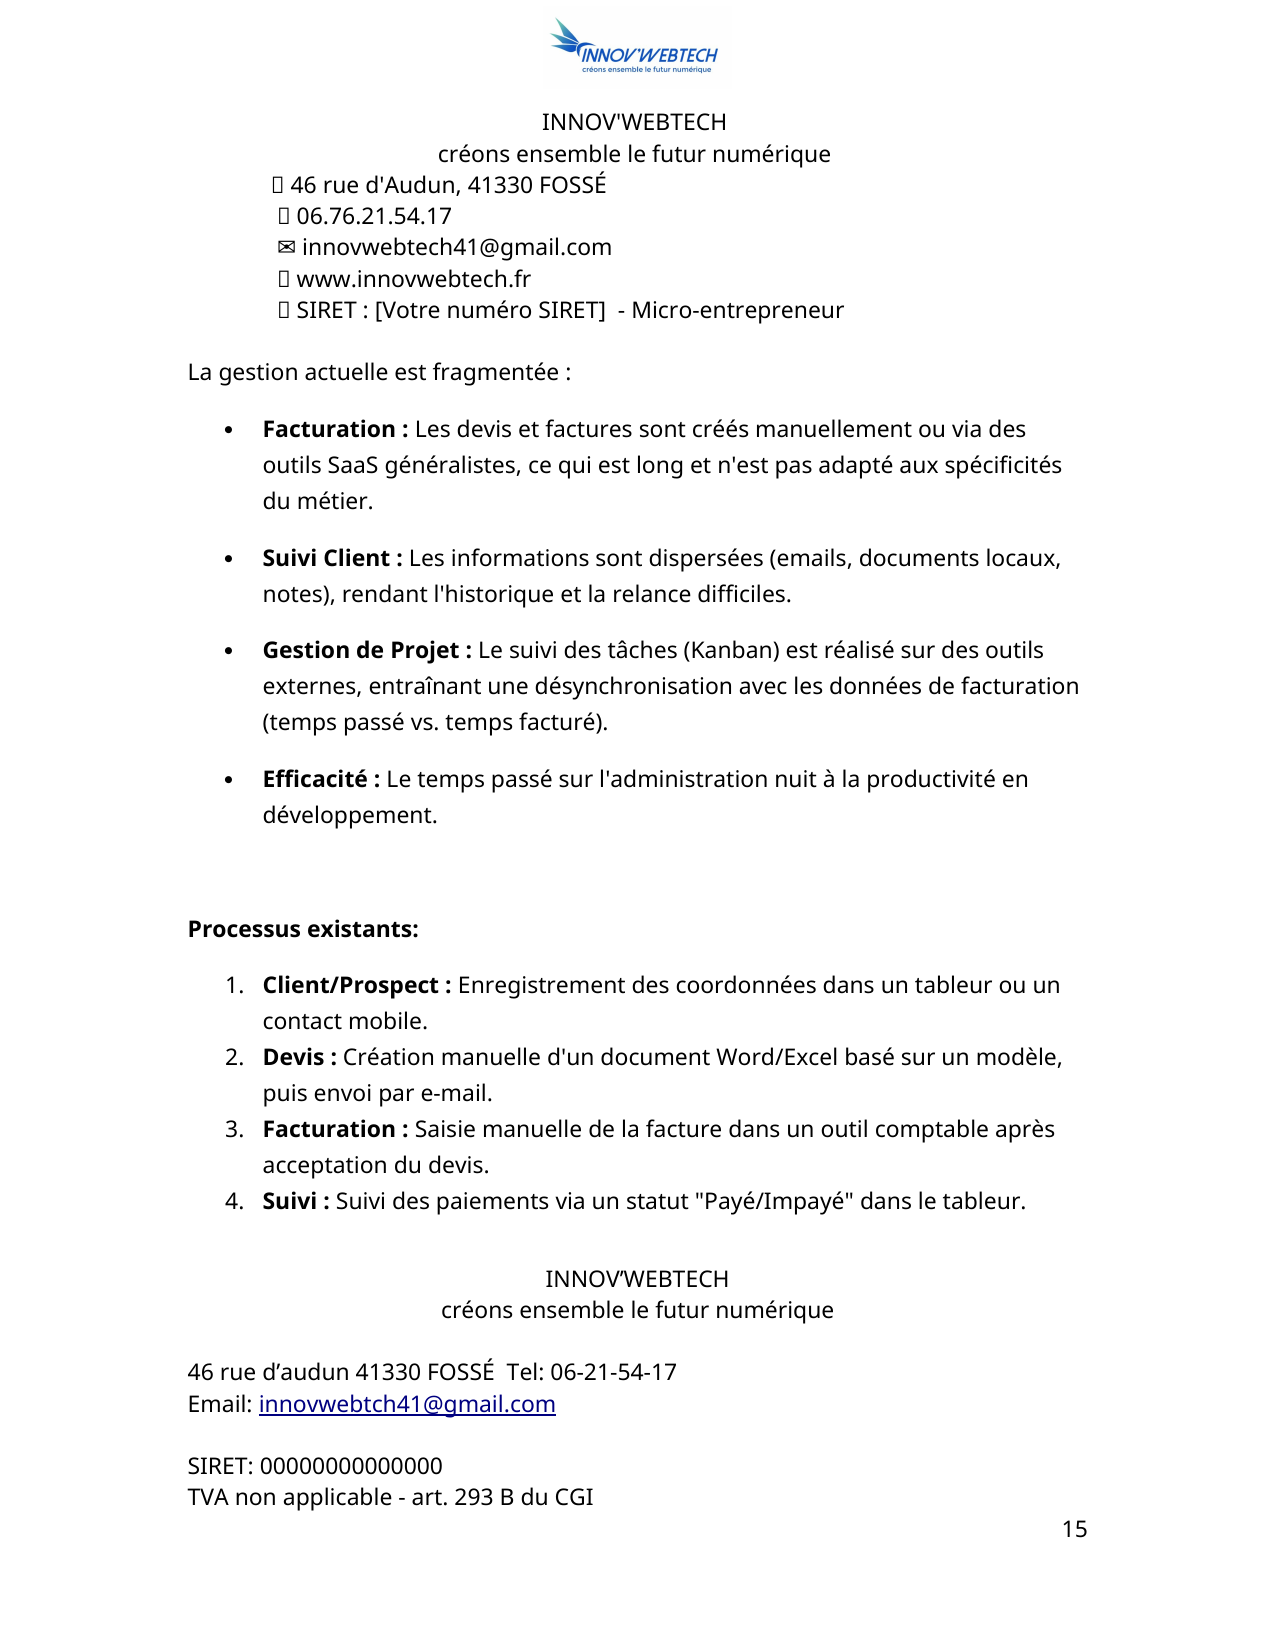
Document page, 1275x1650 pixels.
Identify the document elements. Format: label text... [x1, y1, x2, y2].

list Client/Prospect : Enregistrement des coordonnées dans un tableur ou un contact mobile. [225, 969, 1087, 1036]
text La gestion actuelle est fragmentée : [187, 356, 1087, 387]
list Devis : Création manuelle d'un document Word/Excel basé sur un modèle, puis envoi par e-mail. [225, 1041, 1087, 1108]
list Facturation : Les devis et factures sont créés manuellement ou via des outils SaaS généralistes, ce qui est long et n'est pas adapté aux spécificités du métier. [225, 413, 1087, 516]
list Facturation : Saisie manuelle de la facture dans un outil comptable après acceptation du devis. [225, 1113, 1087, 1180]
list Suivi : Suivi des paiements via un statut "Payé/Impayé" dans le tableur. [225, 1185, 1087, 1216]
text Processus existants: [187, 912, 1087, 944]
list Efficacité : Le temps passé sur l'administration nuit à la productivité en développement. [225, 763, 1087, 830]
list Suivi Client : Les informations sont dispersées (emails, documents locaux, notes), rendant l'historique et la relance difficiles. [225, 542, 1087, 609]
list Gestion de Projet : Le suivi des tâches (Kanban) est réalisé sur des outils externes, entraînant une désynchronisation avec les données de facturation (temps passé vs. temps facturé). [225, 634, 1087, 737]
